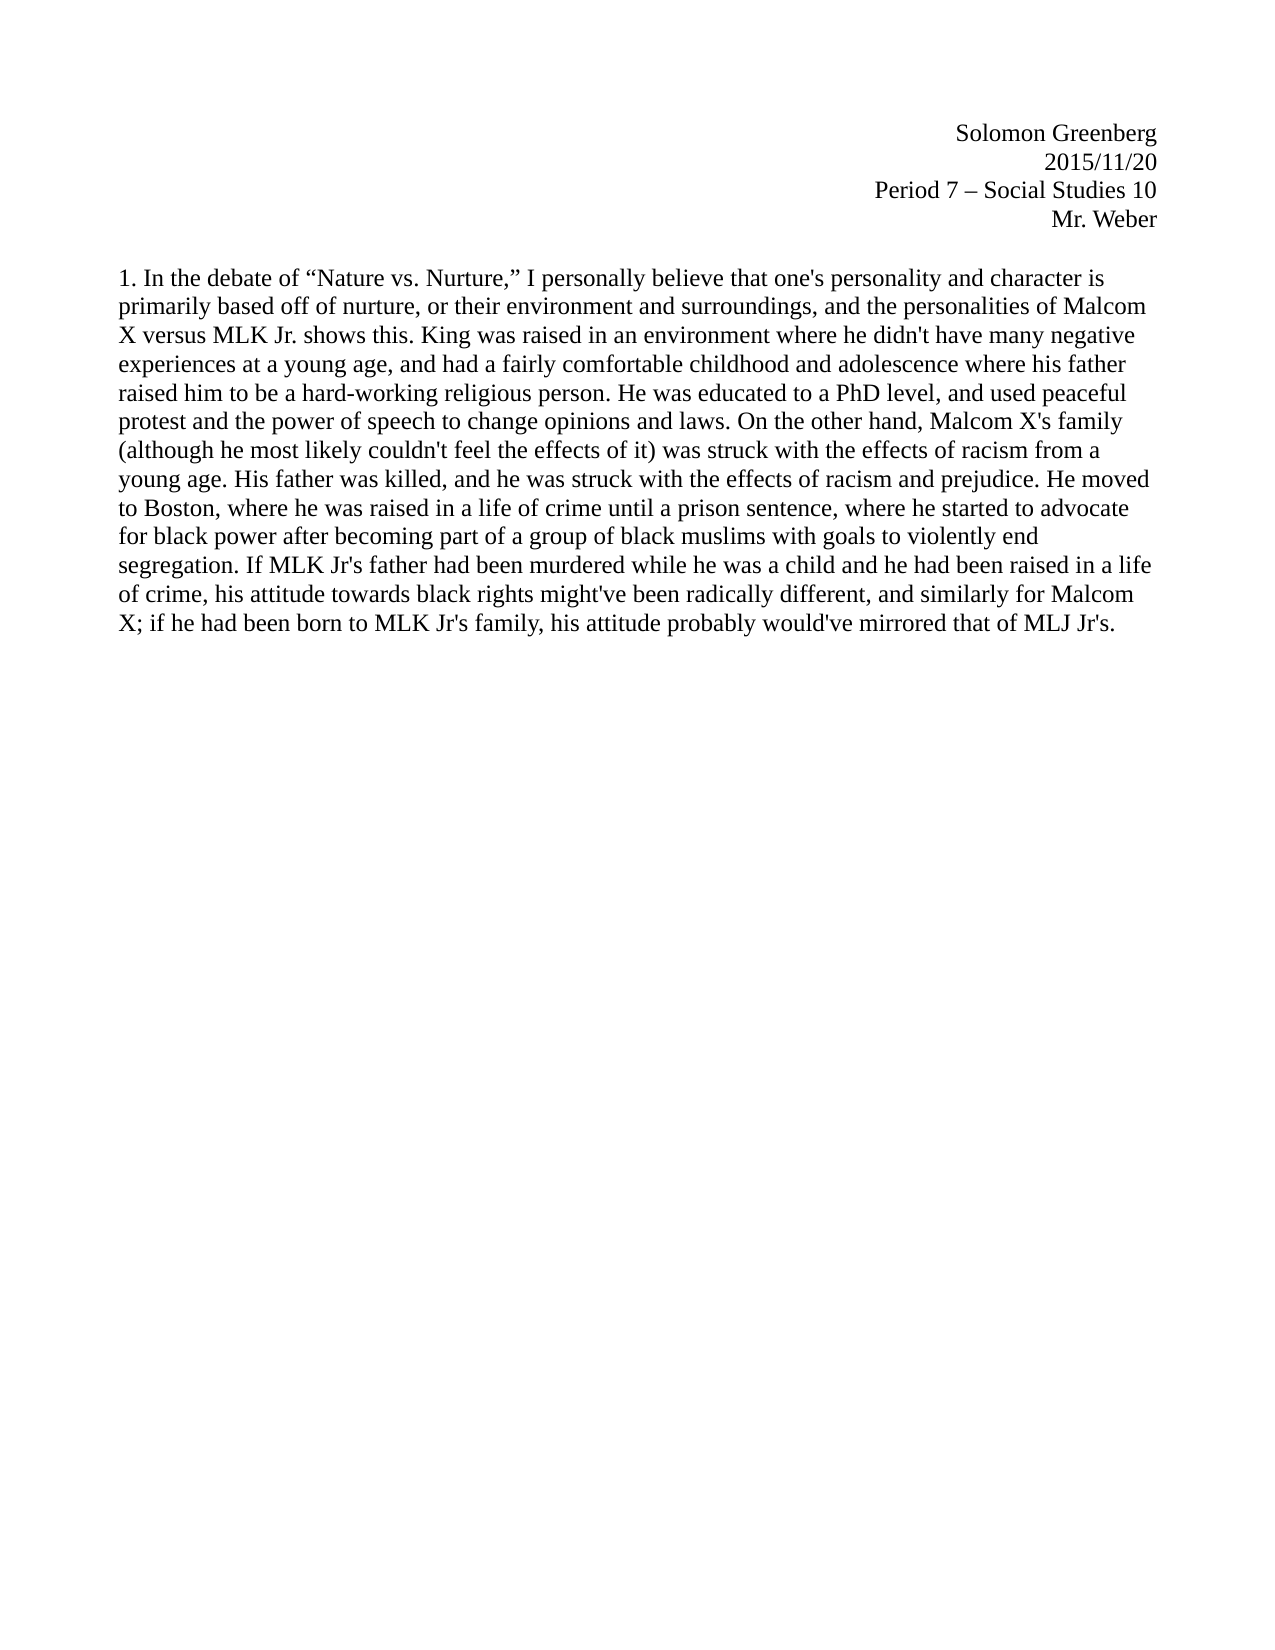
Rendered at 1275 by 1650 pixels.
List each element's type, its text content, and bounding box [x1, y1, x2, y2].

text 1. In the debate of “Nature vs. Nurture,” I personally believe that one's personality and character is primarily based off of nurture, or their environment and surroundings, and the personalities of Malcom X versus MLK Jr. shows this. King was raised in an environment where he didn't have many negative experiences at a young age, and had a fairly comfortable childhood and adolescence where his father raised him to be a hard-working religious person. He was educated to a PhD level, and used peaceful protest and the power of speech to change opinions and laws. On the other hand, Malcom X's family (although he most likely couldn't feel the effects of it) was struck with the effects of racism from a young age. His father was killed, and he was struck with the effects of racism and prejudice. He moved to Boston, where he was raised in a life of crime until a prison sentence, where he started to advocate for black power after becoming part of a group of black muslims with goals to violently end segregation. If MLK Jr's father had been murdered while he was a child and he had been raised in a life of crime, his attitude towards black rights might've been radically different, and similarly for Malcom X; if he had been born to MLK Jr's family, his attitude probably would've mirrored that of MLJ Jr's. [118, 263, 1157, 636]
